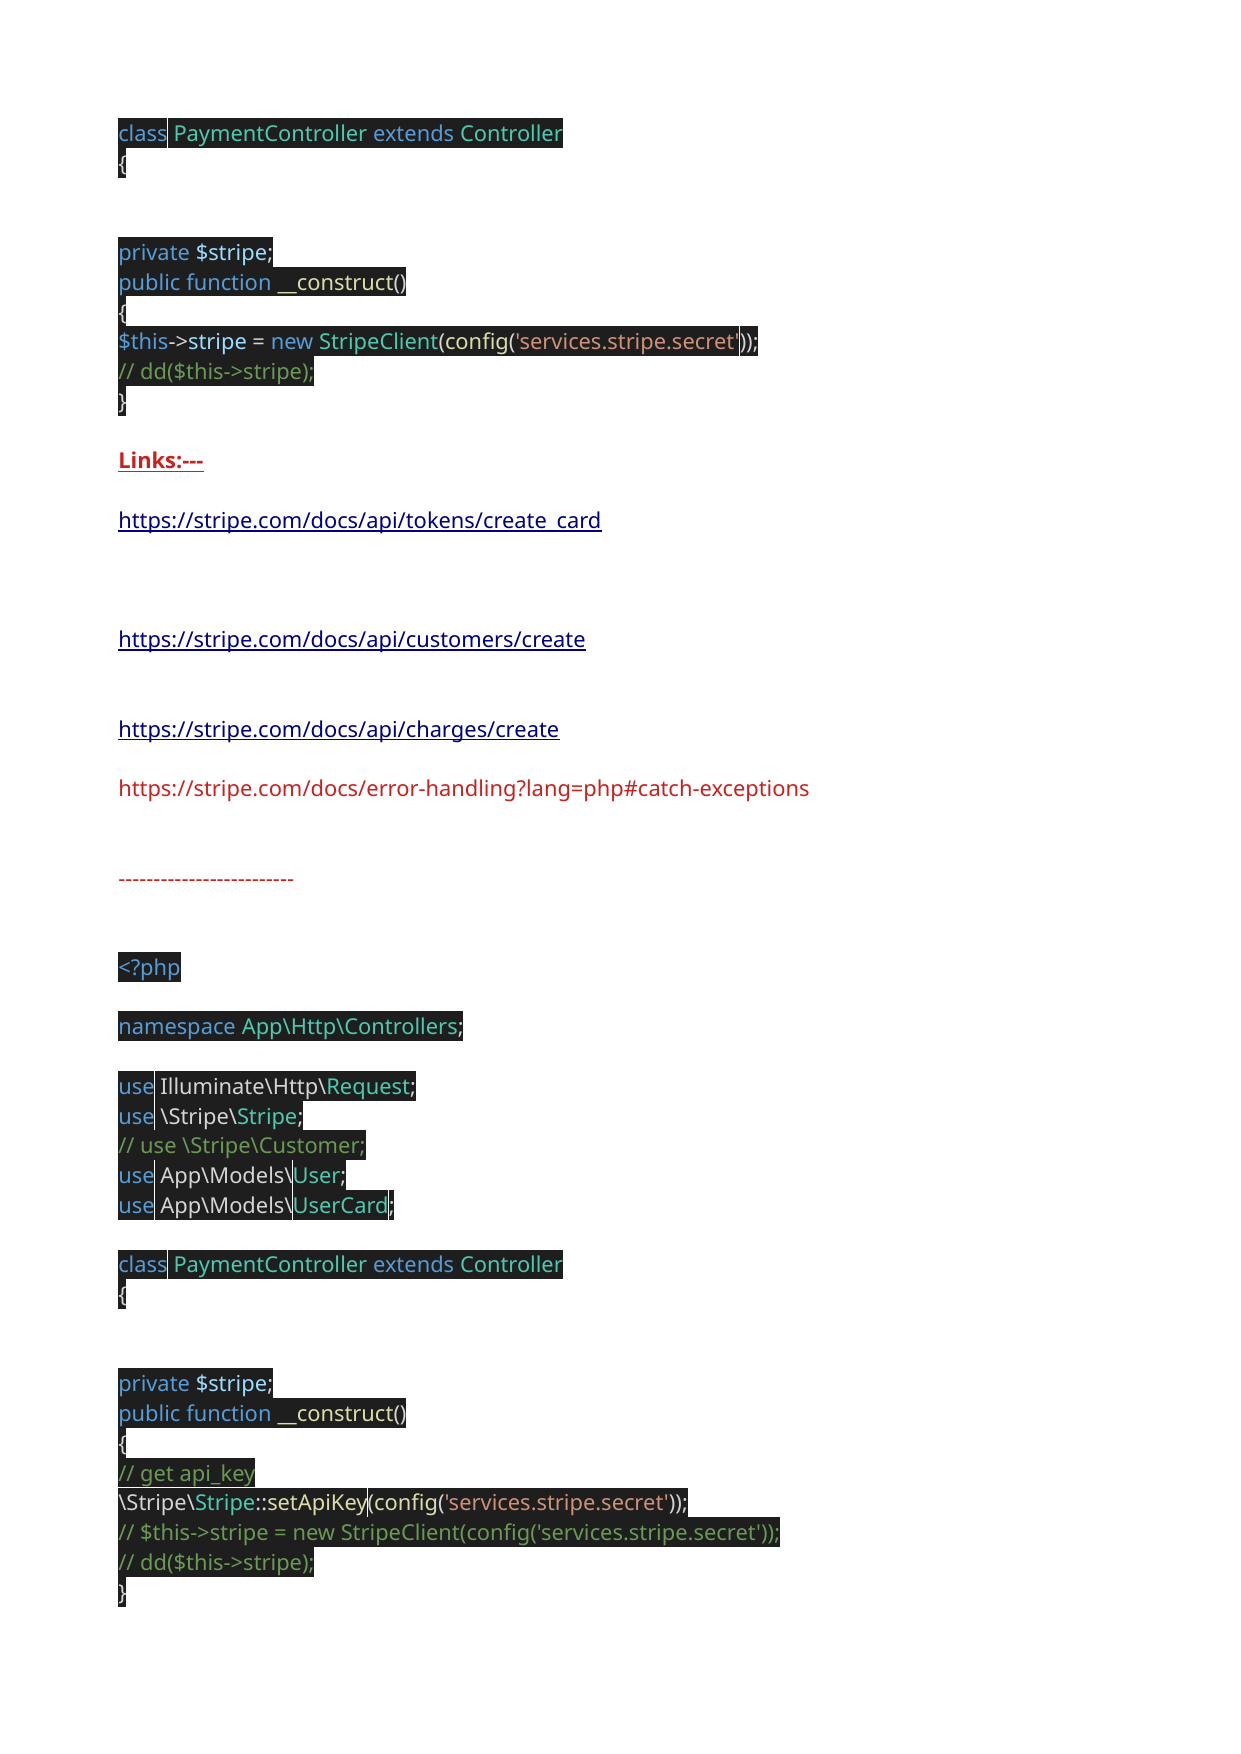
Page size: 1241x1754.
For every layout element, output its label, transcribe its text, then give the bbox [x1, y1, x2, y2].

text https://stripe.com/docs/api/tokens/create_card [118, 505, 1122, 535]
text { [118, 148, 1122, 178]
text } [118, 1577, 1122, 1607]
text use \Stripe\Stripe; [118, 1101, 1122, 1130]
text public function __construct() [118, 1398, 1122, 1428]
text private $stripe; [118, 237, 1122, 267]
text class PaymentController extends Controller [118, 118, 1122, 148]
text { [118, 1279, 1122, 1309]
text } [118, 386, 1122, 416]
text { [118, 296, 1122, 326]
text // get api_key [118, 1458, 1122, 1487]
text https://stripe.com/docs/api/customers/create [118, 624, 1122, 654]
text $this->stripe = new StripeClient(config('services.stripe.secret')); [118, 326, 1122, 356]
text namespace App\Http\Controllers; [118, 1011, 1122, 1041]
text class PaymentController extends Controller [118, 1249, 1122, 1279]
text // dd($this->stripe); [118, 1547, 1122, 1577]
text Links:--- [118, 445, 1122, 475]
text https://stripe.com/docs/error-handling?lang=php#catch-exceptions [118, 773, 1122, 803]
text use App\Models\UserCard; [118, 1190, 1122, 1220]
text \Stripe\Stripe::setApiKey(config('services.stripe.secret')); [118, 1487, 1122, 1517]
text // dd($this->stripe); [118, 356, 1122, 386]
text use Illuminate\Http\Request; [118, 1071, 1122, 1101]
text <?php [118, 952, 1122, 982]
text ------------------------- [118, 862, 1122, 892]
text { [118, 1428, 1122, 1458]
text use App\Models\User; [118, 1160, 1122, 1190]
text // $this->stripe = new StripeClient(config('services.stripe.secret')); [118, 1517, 1122, 1547]
text // use \Stripe\Customer; [118, 1130, 1122, 1160]
text https://stripe.com/docs/api/charges/create [118, 713, 1122, 743]
text private $stripe; [118, 1368, 1122, 1398]
text public function __construct() [118, 267, 1122, 296]
